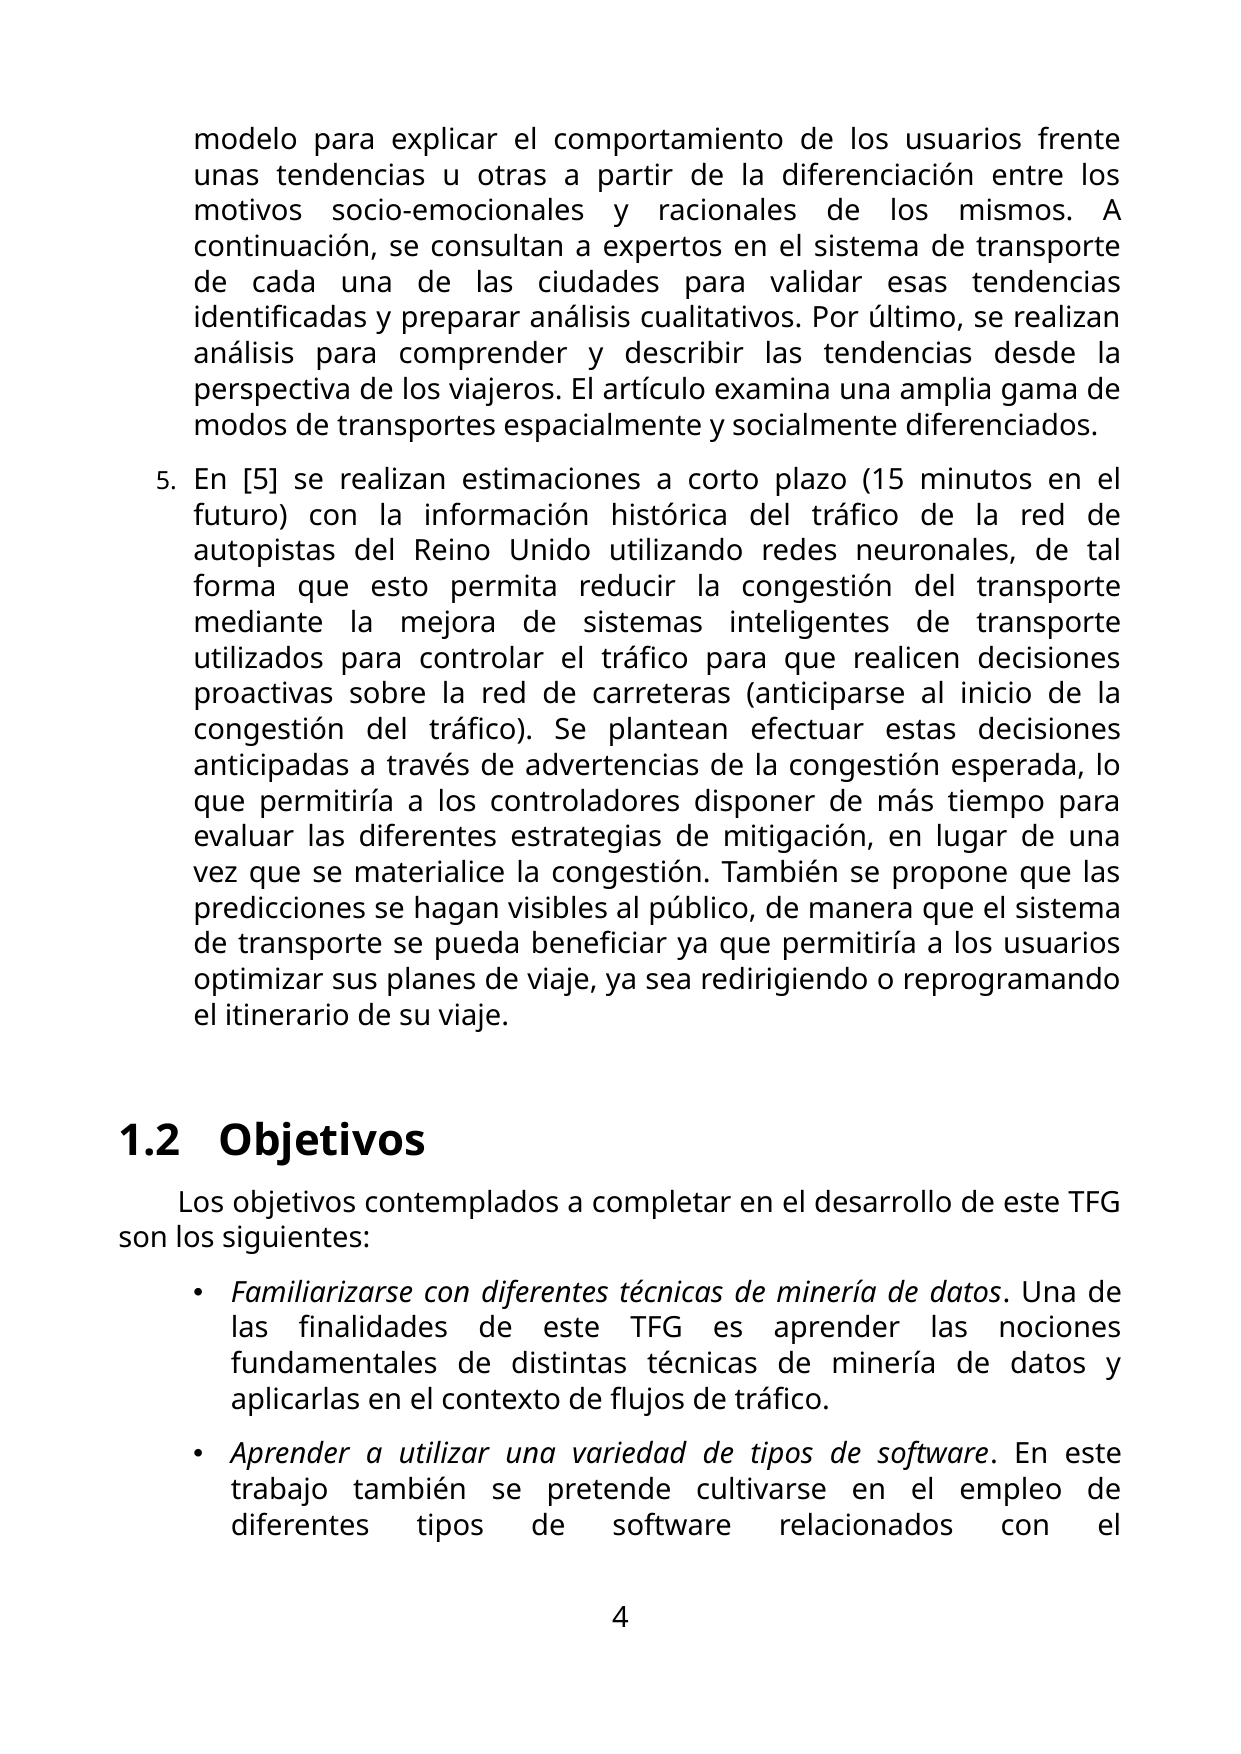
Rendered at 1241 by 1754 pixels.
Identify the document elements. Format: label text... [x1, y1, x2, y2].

list modelo para explicar el comportamiento de los usuarios frente unas tendencias u otras a partir de la diferenciación entre los motivos socio-emocionales y racionales de los mismos. A continuación, se consultan a expertos en el sistema de transporte de cada una de las ciudades para validar esas tendencias identificadas y preparar análisis cualitativos. Por último, se realizan análisis para comprender y describir las tendencias desde la perspectiva de los viajeros. El artículo examina una amplia gama de modos de transportes espacialmente y socialmente diferenciados. [156, 118, 1122, 444]
text Los objetivos contemplados a completar en el desarrollo de este TFG son los siguientes: [118, 1181, 1122, 1256]
list Aprender a utilizar una variedad de tipos de software. En este trabajo también se pretende cultivarse en el empleo de diferentes tipos de software relacionados con el [193, 1432, 1122, 1544]
list Familiarizarse con diferentes técnicas de minería de datos. Una de las finalidades de este TFG es aprender las nociones fundamentales de distintas técnicas de minería de datos y aplicarlas en el contexto de flujos de tráfico. [193, 1271, 1122, 1418]
subtitle Objetivos [118, 1109, 1122, 1168]
list En [5] se realizan estimaciones a corto plazo (15 minutos en el futuro) con la información histórica del tráfico de la red de autopistas del Reino Unido utilizando redes neuronales, de tal forma que esto permita reducir la congestión del transporte mediante la mejora de sistemas inteligentes de transporte utilizados para controlar el tráfico para que realicen decisiones proactivas sobre la red de carreteras (anticiparse al inicio de la congestión del tráfico). Se plantean efectuar estas decisiones anticipadas a través de advertencias de la congestión esperada, lo que permitiría a los controladores disponer de más tiempo para evaluar las diferentes estrategias de mitigación, en lugar de una vez que se materialice la congestión. También se propone que las predicciones se hagan visibles al público, de manera que el sistema de transporte se pueda beneficiar ya que permitiría a los usuarios optimizar sus planes de viaje, ya sea redirigiendo o reprogramando el itinerario de su viaje. [156, 458, 1122, 1034]
